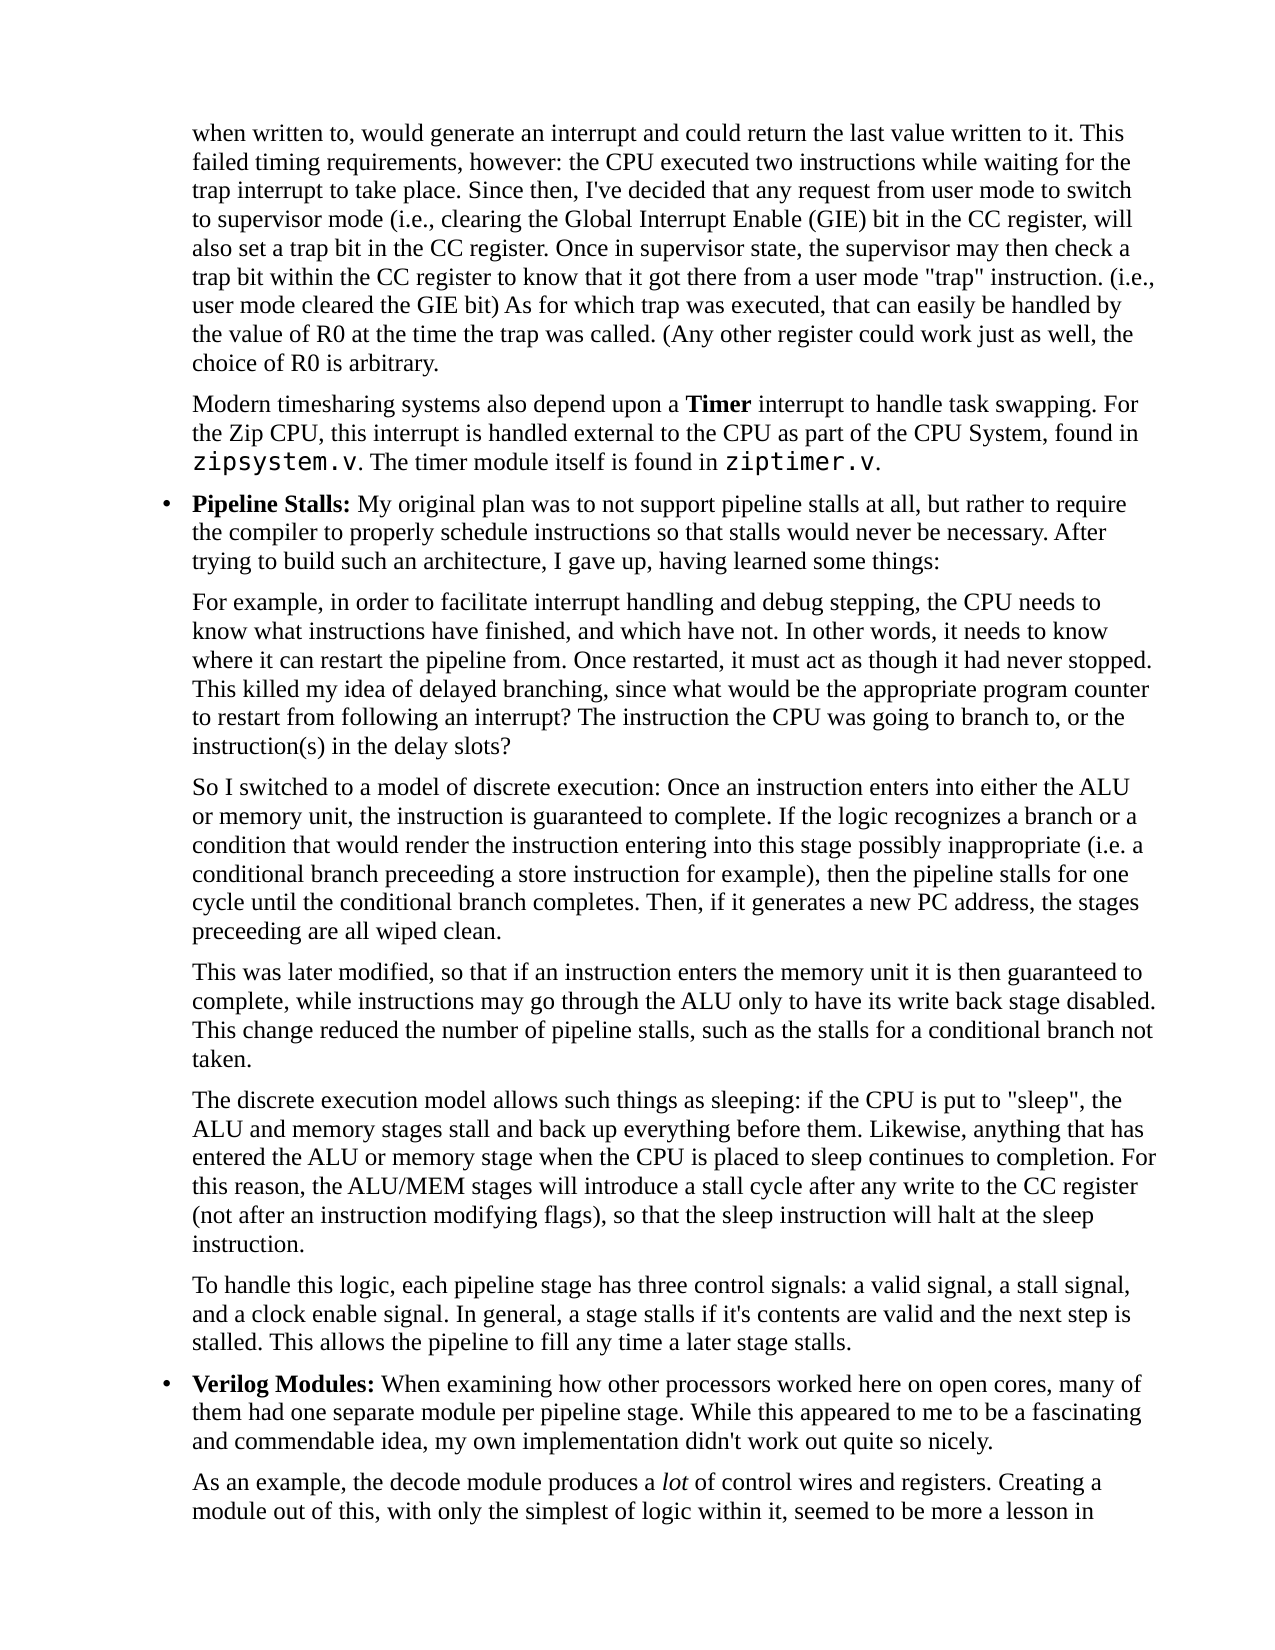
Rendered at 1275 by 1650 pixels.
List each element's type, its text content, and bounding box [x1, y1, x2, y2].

list Pipeline Stalls: My original plan was to not support pipeline stalls at all, but rather to require the compiler to properly schedule instructions so that stalls would never be necessary. After trying to build such an architecture, I gave up, having learned some things: [162, 489, 1157, 575]
list The discrete execution model allows such things as sleeping: if the CPU is put to "sleep", the ALU and memory stages stall and back up everything before them. Likewise, anything that has entered the ALU or memory stage when the CPU is placed to sleep continues to completion. For this reason, the ALU/MEM stages will introduce a stall cycle after any write to the CC register (not after an instruction modifying flags), so that the sleep instruction will halt at the sleep instruction. [162, 1085, 1157, 1257]
list As an example, the decode module produces a lot of control wires and registers. Creating a module out of this, with only the simplest of logic within it, seemed to be more a lesson in [162, 1467, 1157, 1525]
list To handle this logic, each pipeline stage has three control signals: a valid signal, a stall signal, and a clock enable signal. In general, a stage stalls if it's contents are valid and the next step is stalled. This allows the pipeline to fill any time a later stage stalls. [162, 1270, 1157, 1356]
list For example, in order to facilitate interrupt handling and debug stepping, the CPU needs to know what instructions have finished, and which have not. In other words, it needs to know where it can restart the pipeline from. Once restarted, it must act as though it had never stopped. This killed my idea of delayed branching, since what would be the appropriate program counter to restart from following an interrupt? The instruction the CPU was going to branch to, or the instruction(s) in the delay slots? [162, 587, 1157, 760]
list This was later modified, so that if an instruction enters the memory unit it is then guaranteed to complete, while instructions may go through the ALU only to have its write back stage disabled. This change reduced the number of pipeline stalls, such as the stalls for a conditional branch not taken. [162, 957, 1157, 1072]
list Modern timesharing systems also depend upon a Timer interrupt to handle task swapping. For the Zip CPU, this interrupt is handled external to the CPU as part of the CPU System, found in zipsystem.v. The timer module itself is found in ziptimer.v. [162, 389, 1157, 476]
list when written to, would generate an interrupt and could return the last value written to it. This failed timing requirements, however: the CPU executed two instructions while waiting for the trap interrupt to take place. Since then, I've decided that any request from user mode to switch to supervisor mode (i.e., clearing the Global Interrupt Enable (GIE) bit in the CC register, will also set a trap bit in the CC register. Once in supervisor state, the supervisor may then check a trap bit within the CC register to know that it got there from a user mode "trap" instruction. (i.e., user mode cleared the GIE bit) As for which trap was executed, that can easily be handled by the value of R0 at the time the trap was called. (Any other register could work just as well, the choice of R0 is arbitrary. [162, 118, 1157, 377]
list Verilog Modules: When examining how other processors worked here on open cores, many of them had one separate module per pipeline stage. While this appeared to me to be a fascinating and commendable idea, my own implementation didn't work out quite so nicely. [162, 1369, 1157, 1455]
list So I switched to a model of discrete execution: Once an instruction enters into either the ALU or memory unit, the instruction is guaranteed to complete. If the logic recognizes a branch or a condition that would render the instruction entering into this stage possibly inappropriate (i.e. a conditional branch preceeding a store instruction for example), then the pipeline stalls for one cycle until the conditional branch completes. Then, if it generates a new PC address, the stages preceeding are all wiped clean. [162, 772, 1157, 945]
